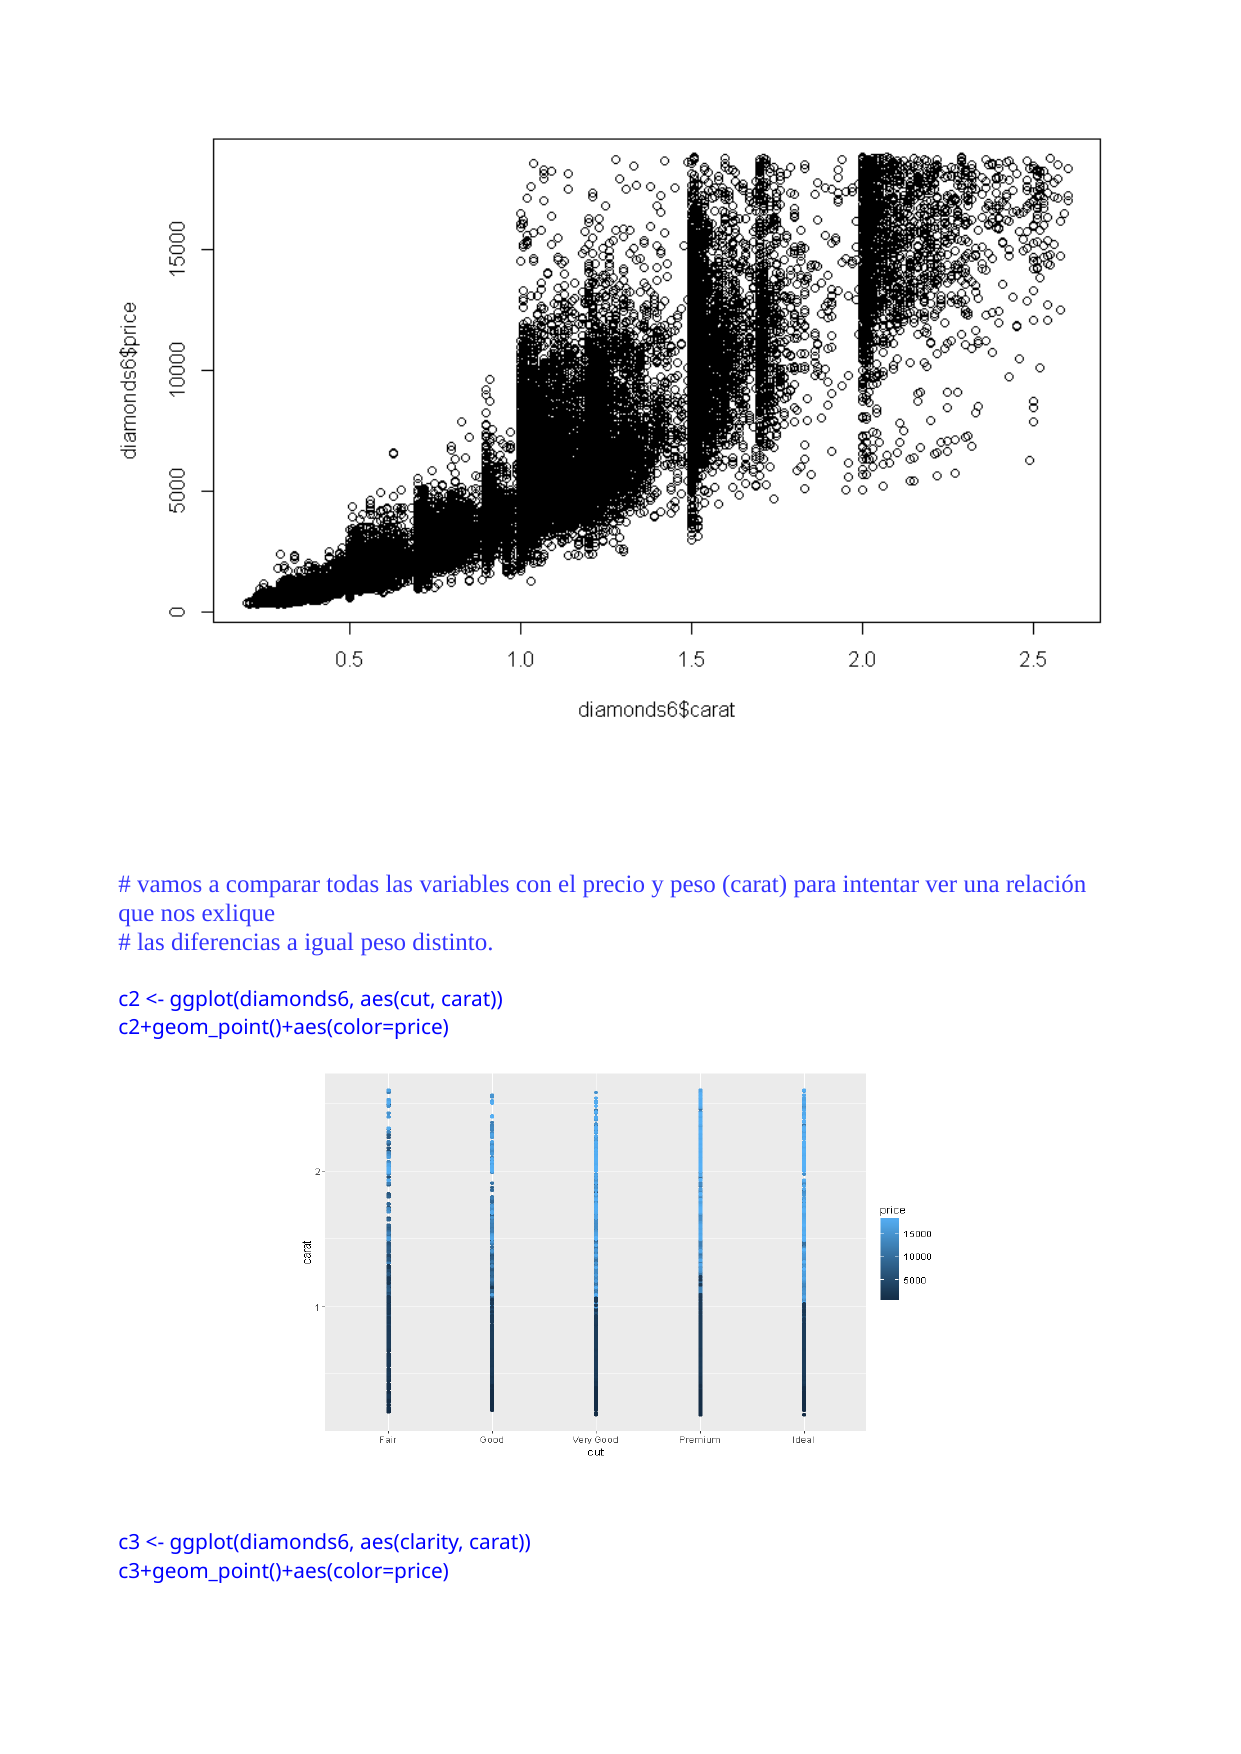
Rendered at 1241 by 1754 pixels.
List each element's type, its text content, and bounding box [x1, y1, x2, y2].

text c3 <- ggplot(diamonds6, aes(clarity, carat)) [118, 1527, 1122, 1556]
text c2+geom_point()+aes(color=price) [118, 1012, 1122, 1041]
picture [298, 1069, 943, 1456]
text c2 <- ggplot(diamonds6, aes(cut, carat)) [118, 984, 1122, 1012]
text # las diferencias a igual peso distinto. [118, 927, 1122, 955]
text # vamos a comparar todas las variables con el precio y peso (carat) para intentar ver una relación que nos exlique [118, 869, 1122, 927]
picture [118, 118, 1123, 726]
text c3+geom_point()+aes(color=price) [118, 1556, 1122, 1584]
